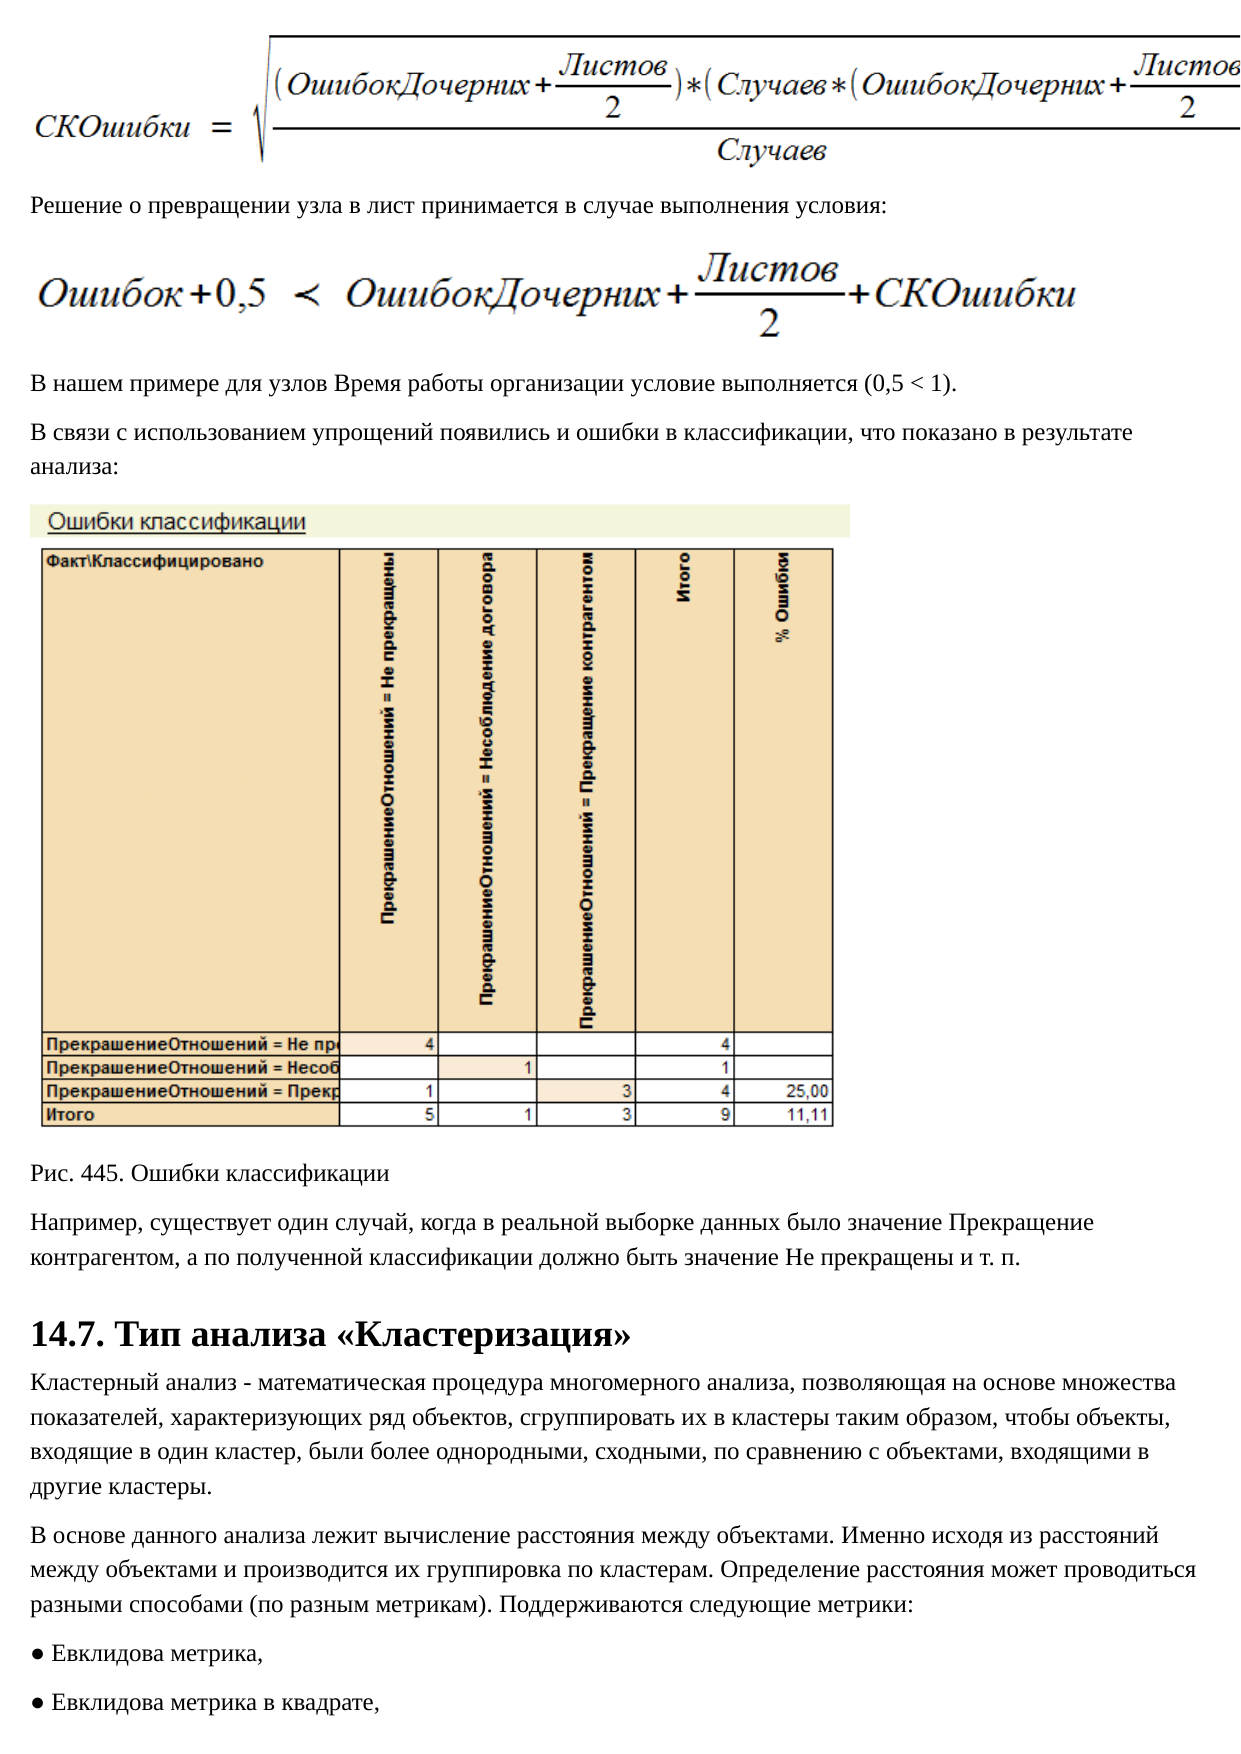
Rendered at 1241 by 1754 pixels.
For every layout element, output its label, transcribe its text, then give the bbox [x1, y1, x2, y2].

text Кластерный анализ ‑ математическая процедура многомерного анализа, позволяющая на основе множества показателей, характеризующих ряд объектов, сгруппировать их в кластеры таким образом, чтобы объекты, входящие в один кластер, были более однородными, сходными, по сравнению с объектами, входящими в другие кластеры. [30, 1367, 1211, 1499]
text ● Евклидова метрика в квадрате, [30, 1687, 1211, 1716]
text В связи с использованием упрощений появились и ошибки в классификации, что показано в результате анализа: [30, 417, 1211, 480]
text Например, существует один случай, когда в реальной выборке данных было значение Прекращение контрагентом, а по полученной классификации должно быть значение Не прекращены и т. п. [30, 1207, 1211, 1271]
picture [29, 28, 1241, 171]
text Решение о превращении узла в лист принимается в случае выполнения условия: [30, 191, 1211, 219]
text Рис. 445. Ошибки классификации [30, 1158, 1211, 1187]
picture [29, 500, 850, 1138]
text В нашем примере для узлов Время работы организации условие выполняется (0,5 < 1). [30, 368, 1211, 397]
picture [29, 239, 1083, 348]
text ● Евклидова метрика, [30, 1638, 1211, 1667]
subtitle 14.7. Тип анализа «Кластеризация» [30, 1312, 1211, 1355]
text В основе данного анализа лежит вычисление расстояния между объектами. Именно исходя из расстояний между объектами и производится их группировка по кластерам. Определение расстояния может проводиться разными способами (по разным метрикам). Поддерживаются следующие метрики: [30, 1520, 1211, 1617]
